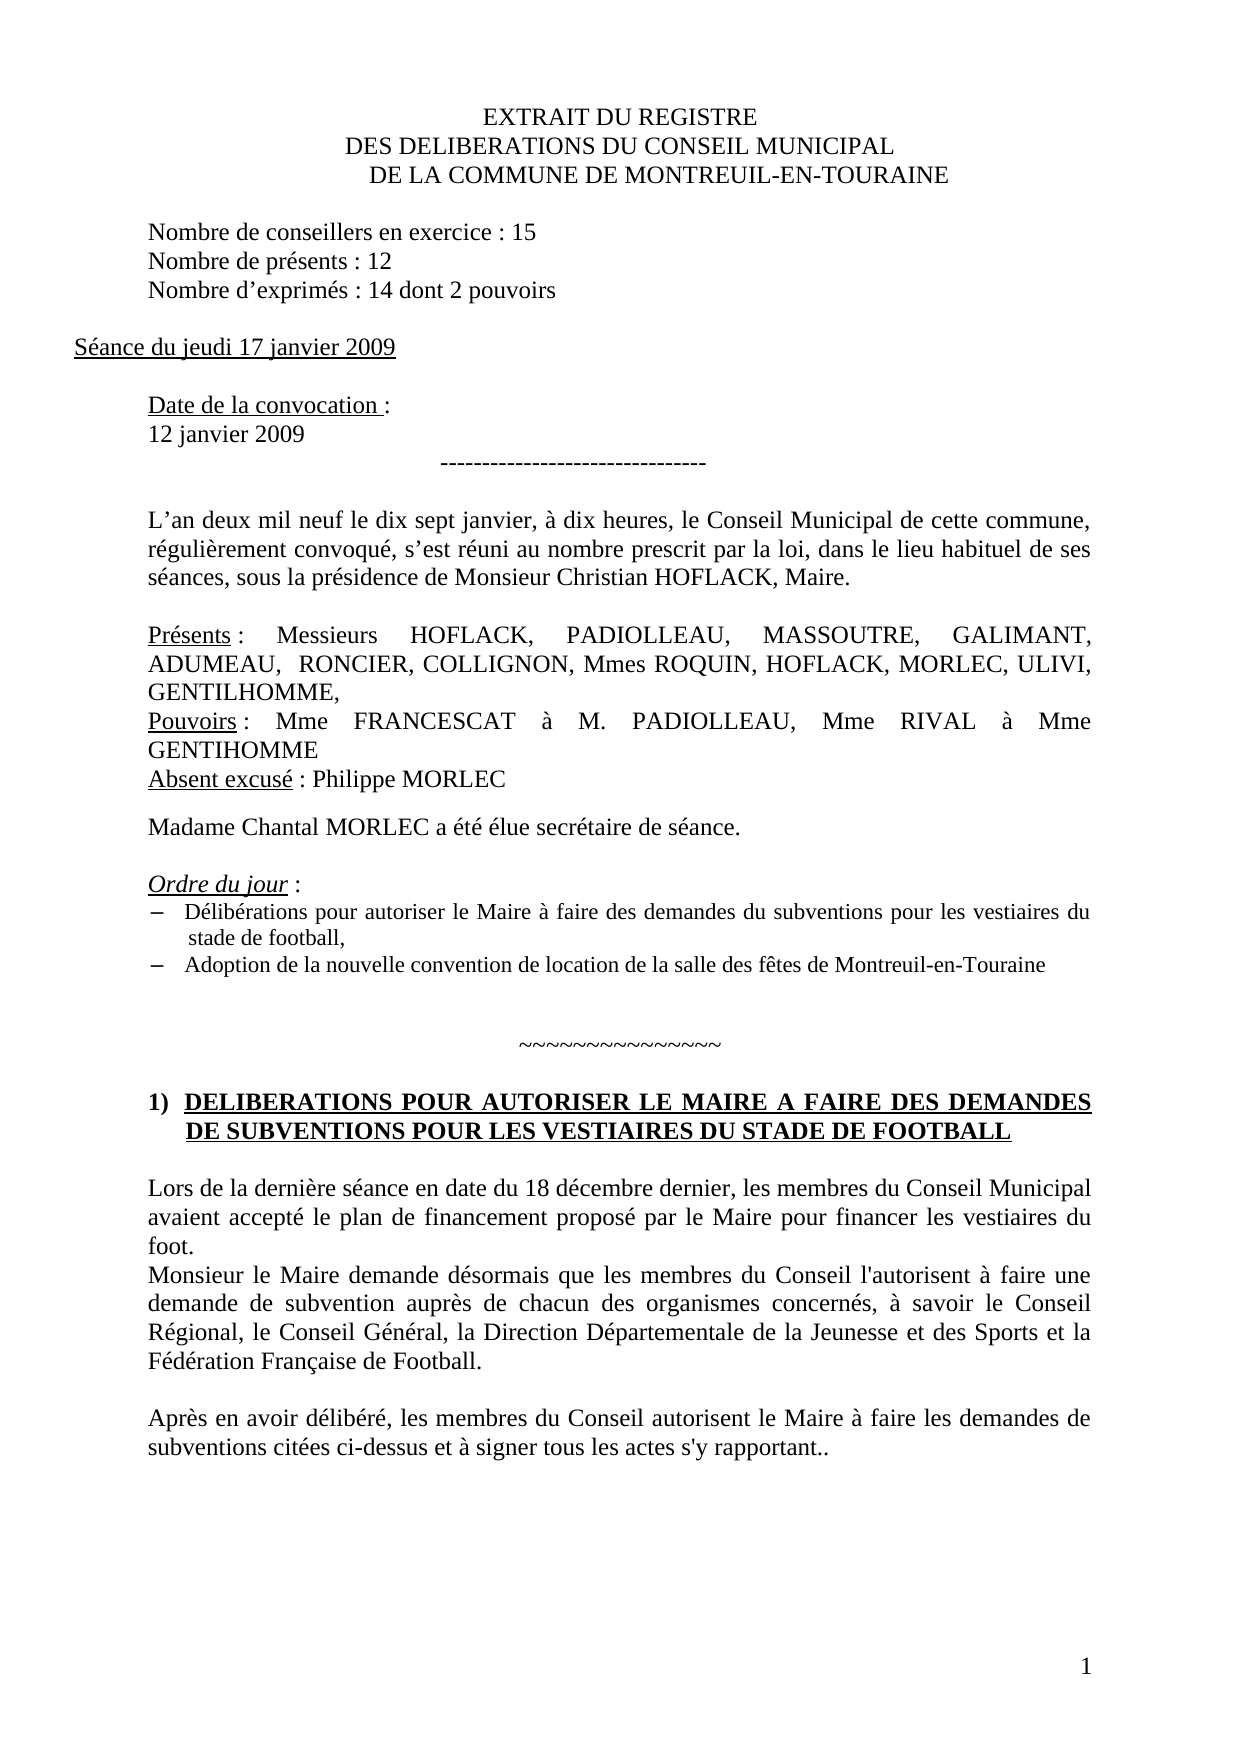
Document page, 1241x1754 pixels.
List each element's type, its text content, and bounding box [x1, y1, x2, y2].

text Ordre du jour : [148, 869, 1092, 898]
text Lors de la dernière séance en date du 18 décembre dernier, les membres du Conseil Municipal avaient accepté le plan de financement proposé par le Maire pour financer les vestiaires du foot. [148, 1173, 1092, 1260]
text Nombre de présents : 12 [54, 246, 1092, 275]
list DELIBERATIONS POUR AUTORISER LE MAIRE A FAIRE DES DEMANDES DE SUBVENTIONS POUR LES VESTIAIRES DU STADE DE FOOTBALL [148, 1087, 1092, 1145]
text -------------------------------- [54, 447, 1092, 476]
text Absent excusé : Philippe MORLEC [148, 764, 1092, 792]
text Pouvoirs : Mme FRANCESCAT à M. PADIOLLEAU, Mme RIVAL à Mme GENTIHOMME [148, 706, 1092, 764]
list Adoption de la nouvelle convention de location de la salle des fêtes de Montreuil-en-Touraine [151, 951, 1092, 977]
text L’an deux mil neuf le dix sept janvier, à dix heures, le Conseil Municipal de cette commune, régulièrement convoqué, s’est réuni au nombre prescrit par la loi, dans le lieu habituel de ses séances, sous la présidence de Monsieur Christian HOFLACK, Maire. [148, 505, 1092, 591]
text EXTRAIT DU REGISTRE [148, 102, 1092, 131]
text Nombre d’exprimés : 14 dont 2 pouvoirs [54, 275, 1092, 304]
text Séance du jeudi 17 janvier 2009 [54, 332, 1092, 361]
text Après en avoir délibéré, les membres du Conseil autorisent le Maire à faire les demandes de subventions citées ci-dessus et à signer tous les actes s'y rapportant.. [148, 1403, 1092, 1461]
text Date de la convocation : [54, 390, 1092, 419]
text 12 janvier 2009 [54, 419, 1092, 447]
text ~~~~~~~~~~~~~~~ [148, 1030, 1092, 1058]
text Madame Chantal MORLEC a été élue secrétaire de séance. [148, 812, 1092, 840]
text Nombre de conseillers en exercice : 15 [148, 217, 1092, 246]
text DE LA COMMUNE DE MONTREUIL-EN-TOURAINE [295, 160, 1144, 189]
text DES DELIBERATIONS DU CONSEIL MUNICIPAL [148, 131, 1092, 160]
list Délibérations pour autoriser le Maire à faire des demandes du subventions pour les vestiaires du stade de football, [151, 898, 1092, 951]
text Monsieur le Maire demande désormais que les membres du Conseil l'autorisent à faire une demande de subvention auprès de chacun des organismes concernés, à savoir le Conseil Régional, le Conseil Général, la Direction Départementale de la Jeunesse et des Sports et la Fédération Française de Football. [148, 1260, 1092, 1375]
text Présents : Messieurs HOFLACK, PADIOLLEAU, MASSOUTRE, GALIMANT, ADUMEAU, RONCIER, COLLIGNON, Mmes ROQUIN, HOFLACK, MORLEC, ULIVI, GENTILHOMME, [148, 620, 1092, 706]
